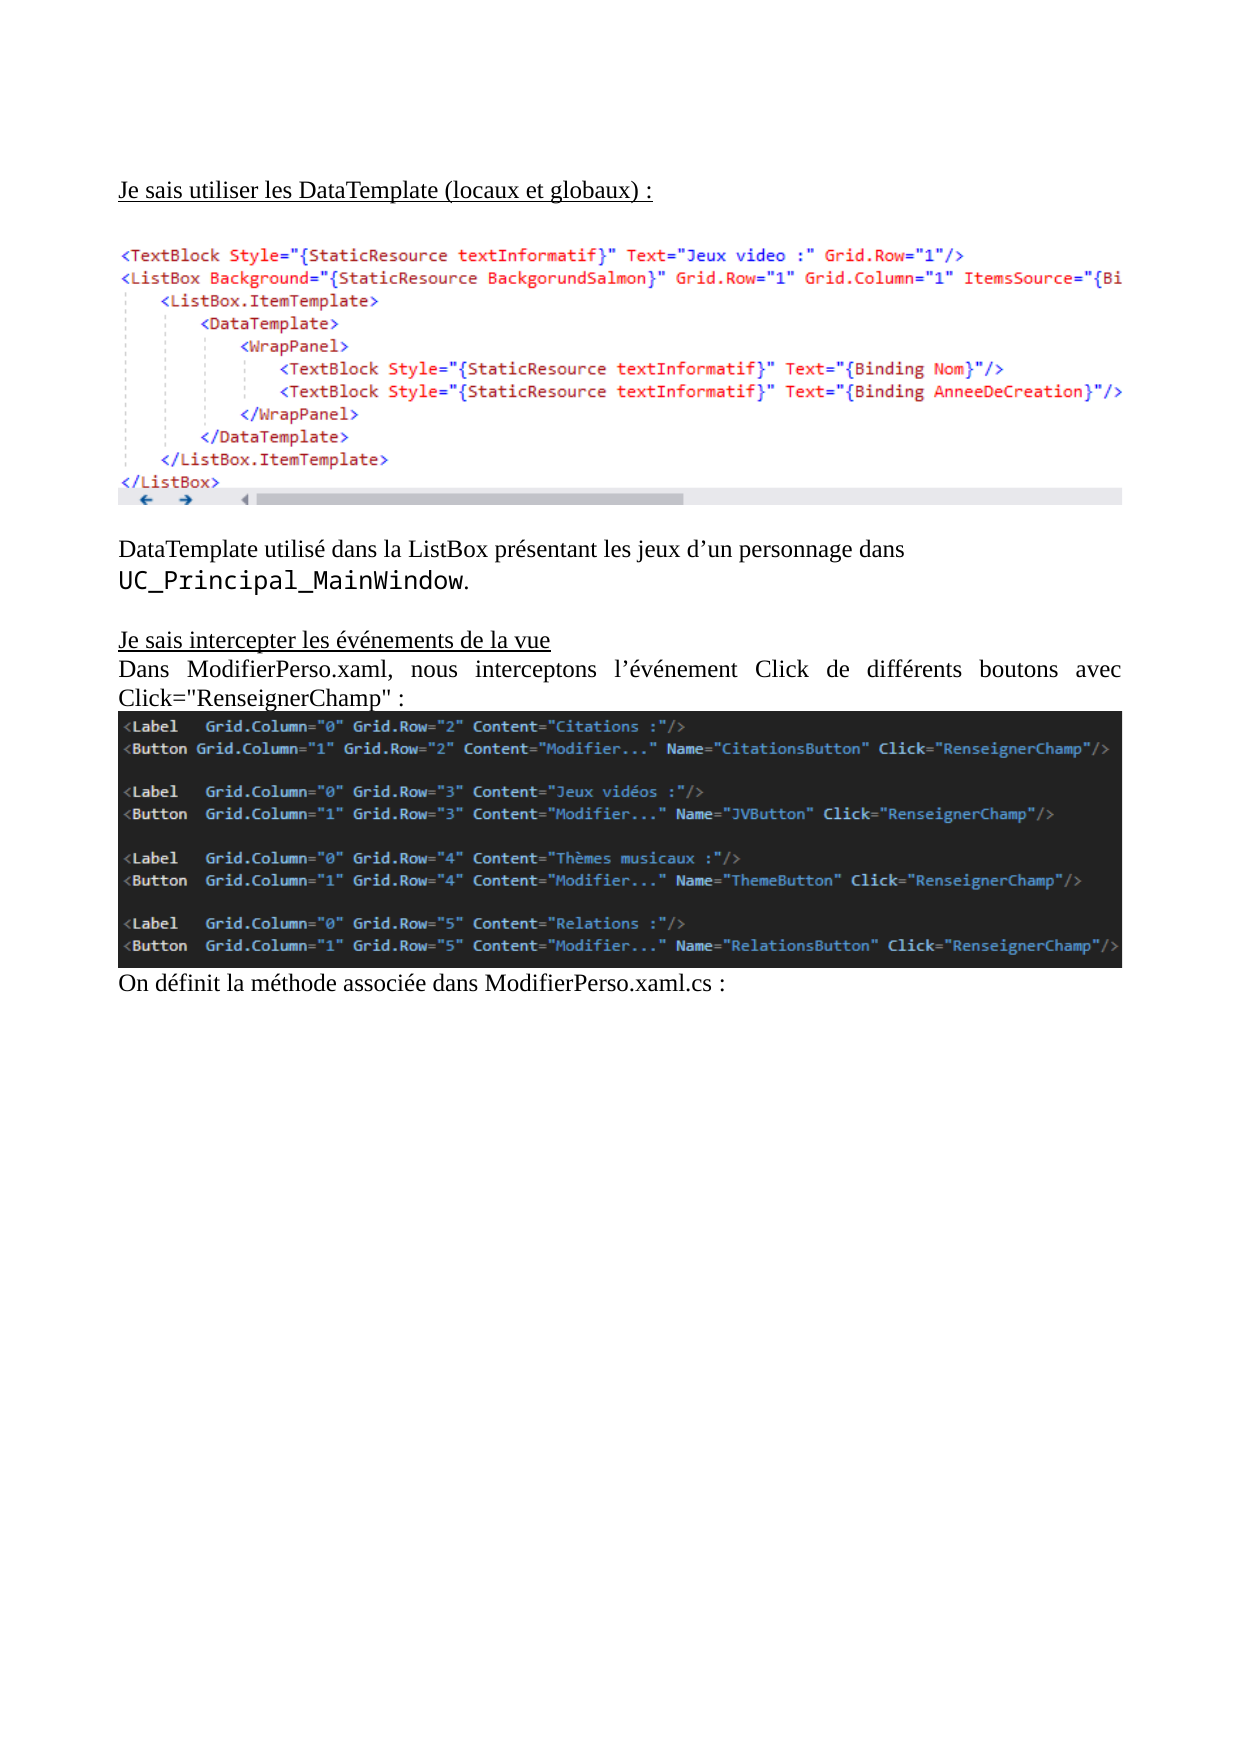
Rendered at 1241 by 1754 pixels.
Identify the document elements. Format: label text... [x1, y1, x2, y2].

picture [118, 233, 1123, 505]
text Je sais intercepter les événements de la vue [118, 625, 1122, 654]
text DataTemplate utilisé dans la ListBox présentant les jeux d’un personnage dans UC_Principal_MainWindow. [118, 534, 1122, 596]
picture [118, 711, 1123, 968]
text On définit la méthode associée dans ModifierPerso.xaml.cs : [118, 968, 1122, 997]
text Dans ModifierPerso.xaml, nous interceptons l’événement Click de différents boutons avec Click="RenseignerChamp" : [118, 654, 1122, 711]
text Je sais utiliser les DataTemplate (locaux et globaux) : [118, 176, 1122, 204]
